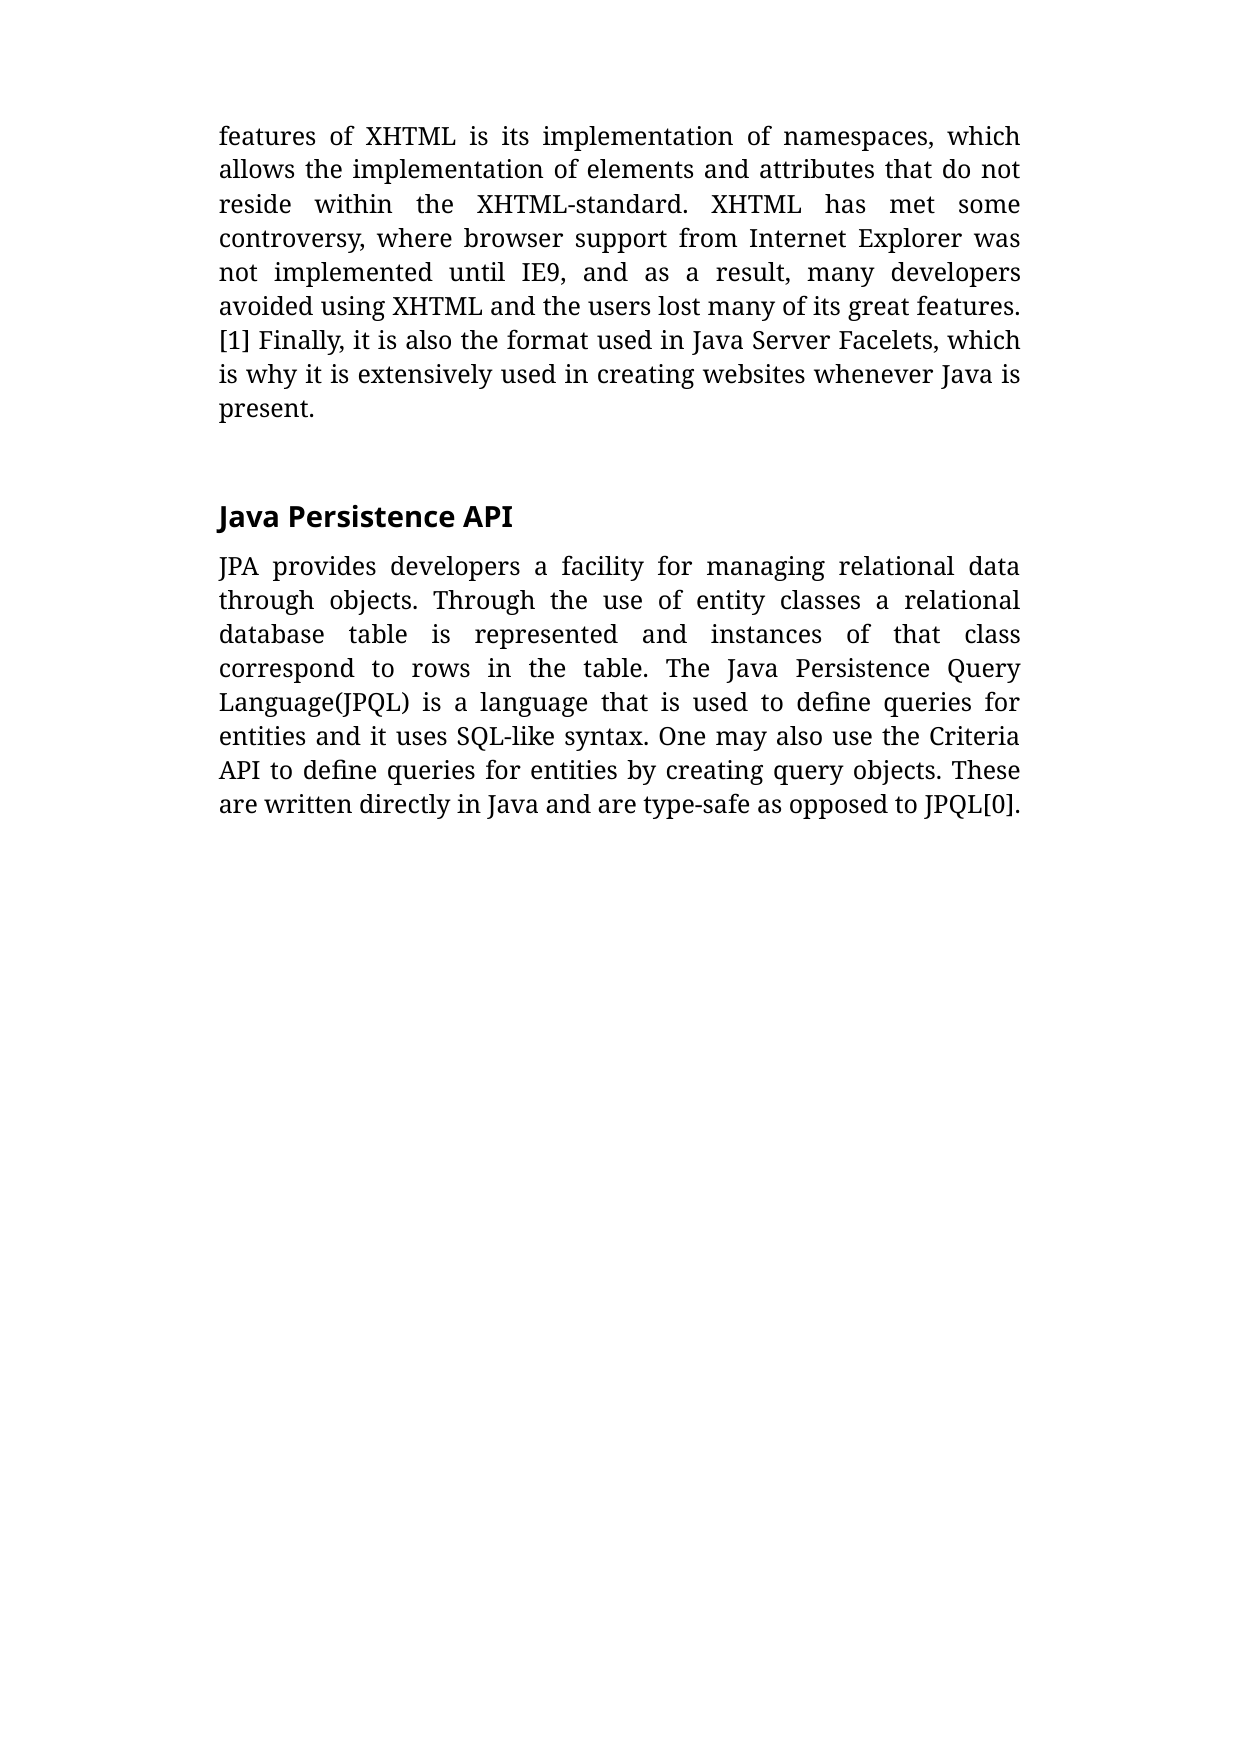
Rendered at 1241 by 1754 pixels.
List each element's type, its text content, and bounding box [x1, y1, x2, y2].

text features of XHTML is its implementation of namespaces, which allows the implementation of elements and attributes that do not reside within the XHTML-standard. XHTML has met some controversy, where browser support from Internet Explorer was not implemented until IE9, and as a result, many developers avoided using XHTML and the users lost many of its great features.[1] Finally, it is also the format used in Java Server Facelets, which is why it is extensively used in creating websites whenever Java is present. [218, 118, 1022, 425]
text JPA provides developers a facility for managing relational data through objects. Through the use of entity classes a relational database table is represented and instances of that class correspond to rows in the table. The Java Persistence Query Language(JPQL) is a language that is used to define queries for entities and it uses SQL-like syntax. One may also use the Criteria API to define queries for entities by creating query objects. These are written directly in Java and are type-safe as opposed to JPQL[0]. [218, 548, 1022, 821]
subtitle Java Persistence API [218, 496, 1022, 536]
